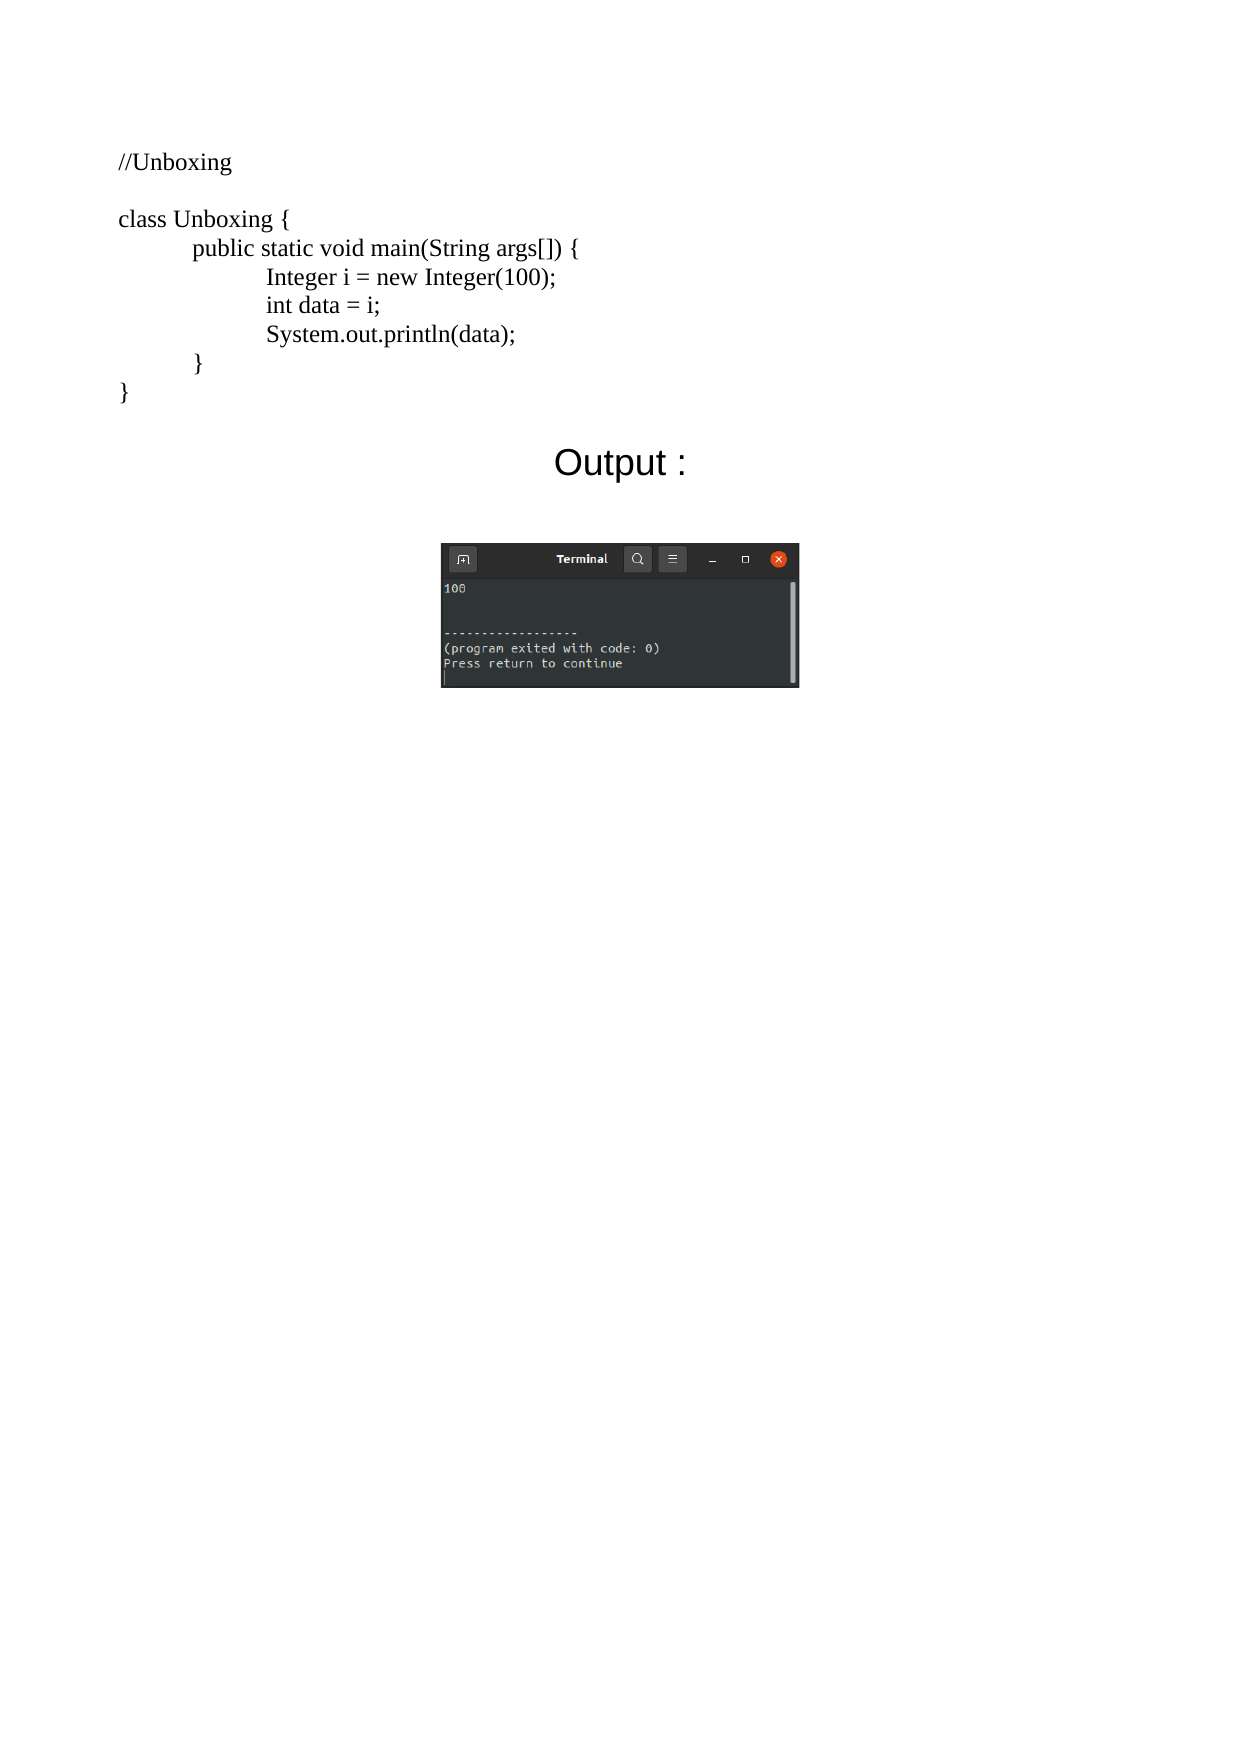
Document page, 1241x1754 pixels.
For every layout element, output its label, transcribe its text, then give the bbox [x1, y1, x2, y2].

picture [440, 543, 800, 688]
text Integer i = new Integer(100); [118, 262, 1122, 291]
text int data = i; [118, 291, 1122, 319]
text public static void main(String args[]) { [118, 233, 1122, 262]
text //Unboxing [118, 147, 1122, 176]
text System.out.println(data); [118, 319, 1122, 348]
text } [118, 377, 1122, 406]
subtitle Output : [118, 441, 1122, 484]
text } [118, 348, 1122, 377]
text class Unboxing { [118, 204, 1122, 233]
